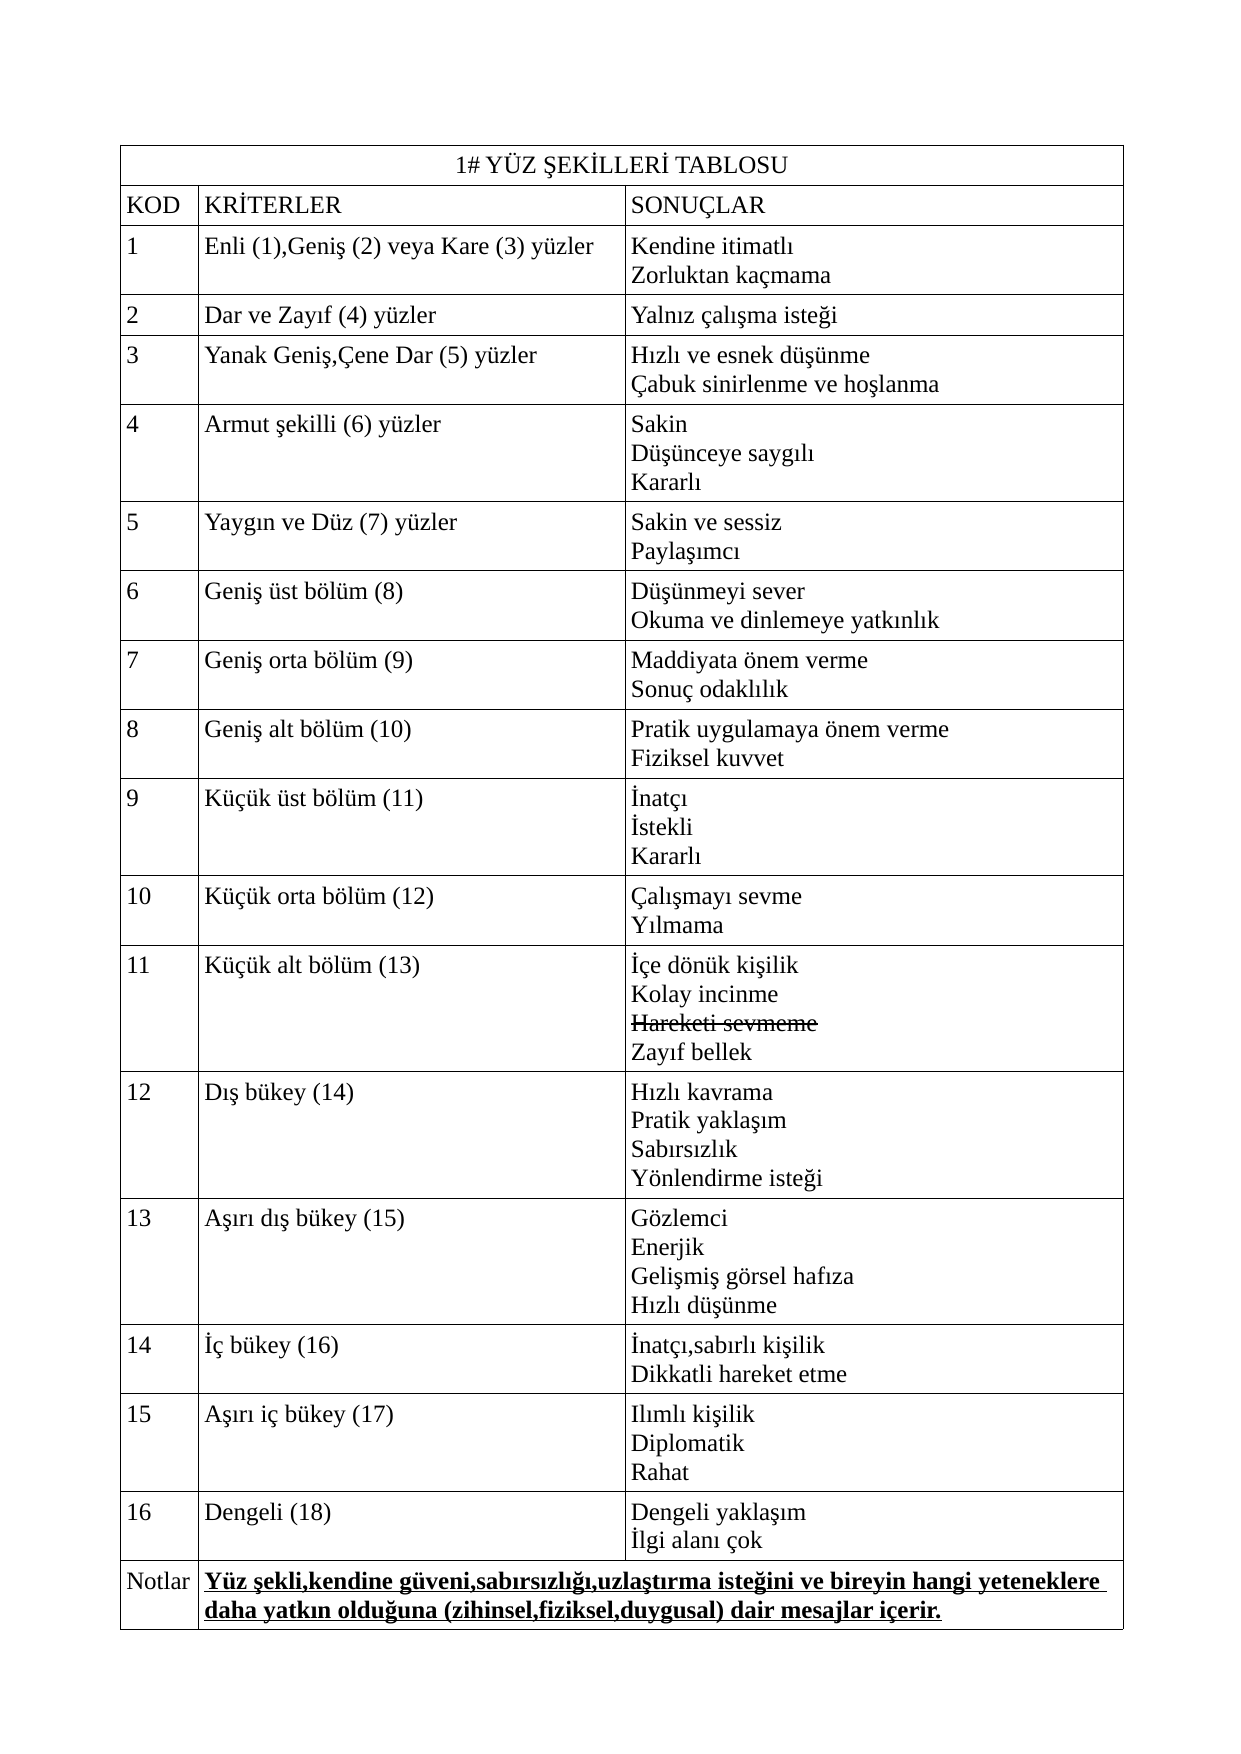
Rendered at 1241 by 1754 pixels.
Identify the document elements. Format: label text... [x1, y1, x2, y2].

table_cell İçe dönük kişilik Kolay incinme Hareketi sevmeme Zayıf bellek [626, 946, 1123, 1071]
table_cell Notlar [121, 1561, 198, 1629]
table_cell Maddiyata önem verme Sonuç odaklılık [626, 641, 1123, 708]
table_cell Dengeli (18) [199, 1492, 625, 1560]
table_cell 13 [121, 1199, 198, 1324]
table_cell İç bükey (16) [199, 1325, 625, 1393]
table_cell Dengeli yaklaşım İlgi alanı çok [626, 1492, 1123, 1560]
table_cell Sakin ve sessiz Paylaşımcı [626, 502, 1123, 570]
table_cell 4 [121, 405, 198, 501]
table_cell 11 [121, 946, 198, 1071]
table_cell İnatçı,sabırlı kişilik Dikkatli hareket etme [626, 1325, 1123, 1393]
table_cell Dış bükey (14) [199, 1072, 625, 1198]
table_cell Kendine itimatlı Zorluktan kaçmama [626, 226, 1123, 294]
table_cell Enli (1),Geniş (2) veya Kare (3) yüzler [199, 226, 625, 294]
table_cell Sakin Düşünceye saygılı Kararlı [626, 405, 1123, 501]
table_cell Geniş üst bölüm (8) [199, 571, 625, 639]
table_cell 5 [121, 502, 198, 570]
table_cell SONUÇLAR [626, 186, 1123, 225]
table_cell Armut şekilli (6) yüzler [199, 405, 625, 501]
table_cell Ilımlı kişilik Diplomatik Rahat [626, 1394, 1123, 1491]
table_cell Hızlı kavrama Pratik yaklaşım Sabırsızlık Yönlendirme isteği [626, 1072, 1123, 1198]
table_cell KRİTERLER [199, 186, 625, 225]
table_cell Yaygın ve Düz (7) yüzler [199, 502, 625, 570]
table_cell 16 [121, 1492, 198, 1560]
table_cell 12 [121, 1072, 198, 1198]
table_cell 3 [121, 336, 198, 403]
table_cell Geniş alt bölüm (10) [199, 710, 625, 778]
table_cell Küçük alt bölüm (13) [199, 946, 625, 1071]
table_cell Küçük orta bölüm (12) [199, 876, 625, 944]
table_cell Dar ve Zayıf (4) yüzler [199, 295, 625, 334]
table_cell Yalnız çalışma isteği [626, 295, 1123, 334]
table_cell Yanak Geniş,Çene Dar (5) yüzler [199, 336, 625, 403]
table_cell İnatçı İstekli Kararlı [626, 779, 1123, 875]
table_cell Yüz şekli,kendine güveni,sabırsızlığı,uzlaştırma isteğini ve bireyin hangi yeteneklere daha yatkın olduğuna (zihinsel,fiziksel,duygusal) dair mesajlar içerir. [199, 1561, 1123, 1629]
table_cell 14 [121, 1325, 198, 1393]
table_cell Gözlemci Enerjik Gelişmiş görsel hafıza Hızlı düşünme [626, 1199, 1123, 1324]
table_cell 7 [121, 641, 198, 708]
table_cell Geniş orta bölüm (9) [199, 641, 625, 708]
table_cell Çalışmayı sevme Yılmama [626, 876, 1123, 944]
table_cell 6 [121, 571, 198, 639]
table_cell Aşırı dış bükey (15) [199, 1199, 625, 1324]
table_cell 15 [121, 1394, 198, 1491]
table_cell 2 [121, 295, 198, 334]
table_cell Küçük üst bölüm (11) [199, 779, 625, 875]
table_cell 9 [121, 779, 198, 875]
table_cell Hızlı ve esnek düşünme Çabuk sinirlenme ve hoşlanma [626, 336, 1123, 403]
table_cell KOD [121, 186, 198, 225]
table_cell Düşünmeyi sever Okuma ve dinlemeye yatkınlık [626, 571, 1123, 639]
table_cell Aşırı iç bükey (17) [199, 1394, 625, 1491]
table_cell 10 [121, 876, 198, 944]
table_cell Pratik uygulamaya önem verme Fiziksel kuvvet [626, 710, 1123, 778]
table_header 1# YÜZ ŞEKİLLERİ TABLOSU [121, 146, 1123, 185]
table_cell 1 [121, 226, 198, 294]
table_cell 8 [121, 710, 198, 778]
